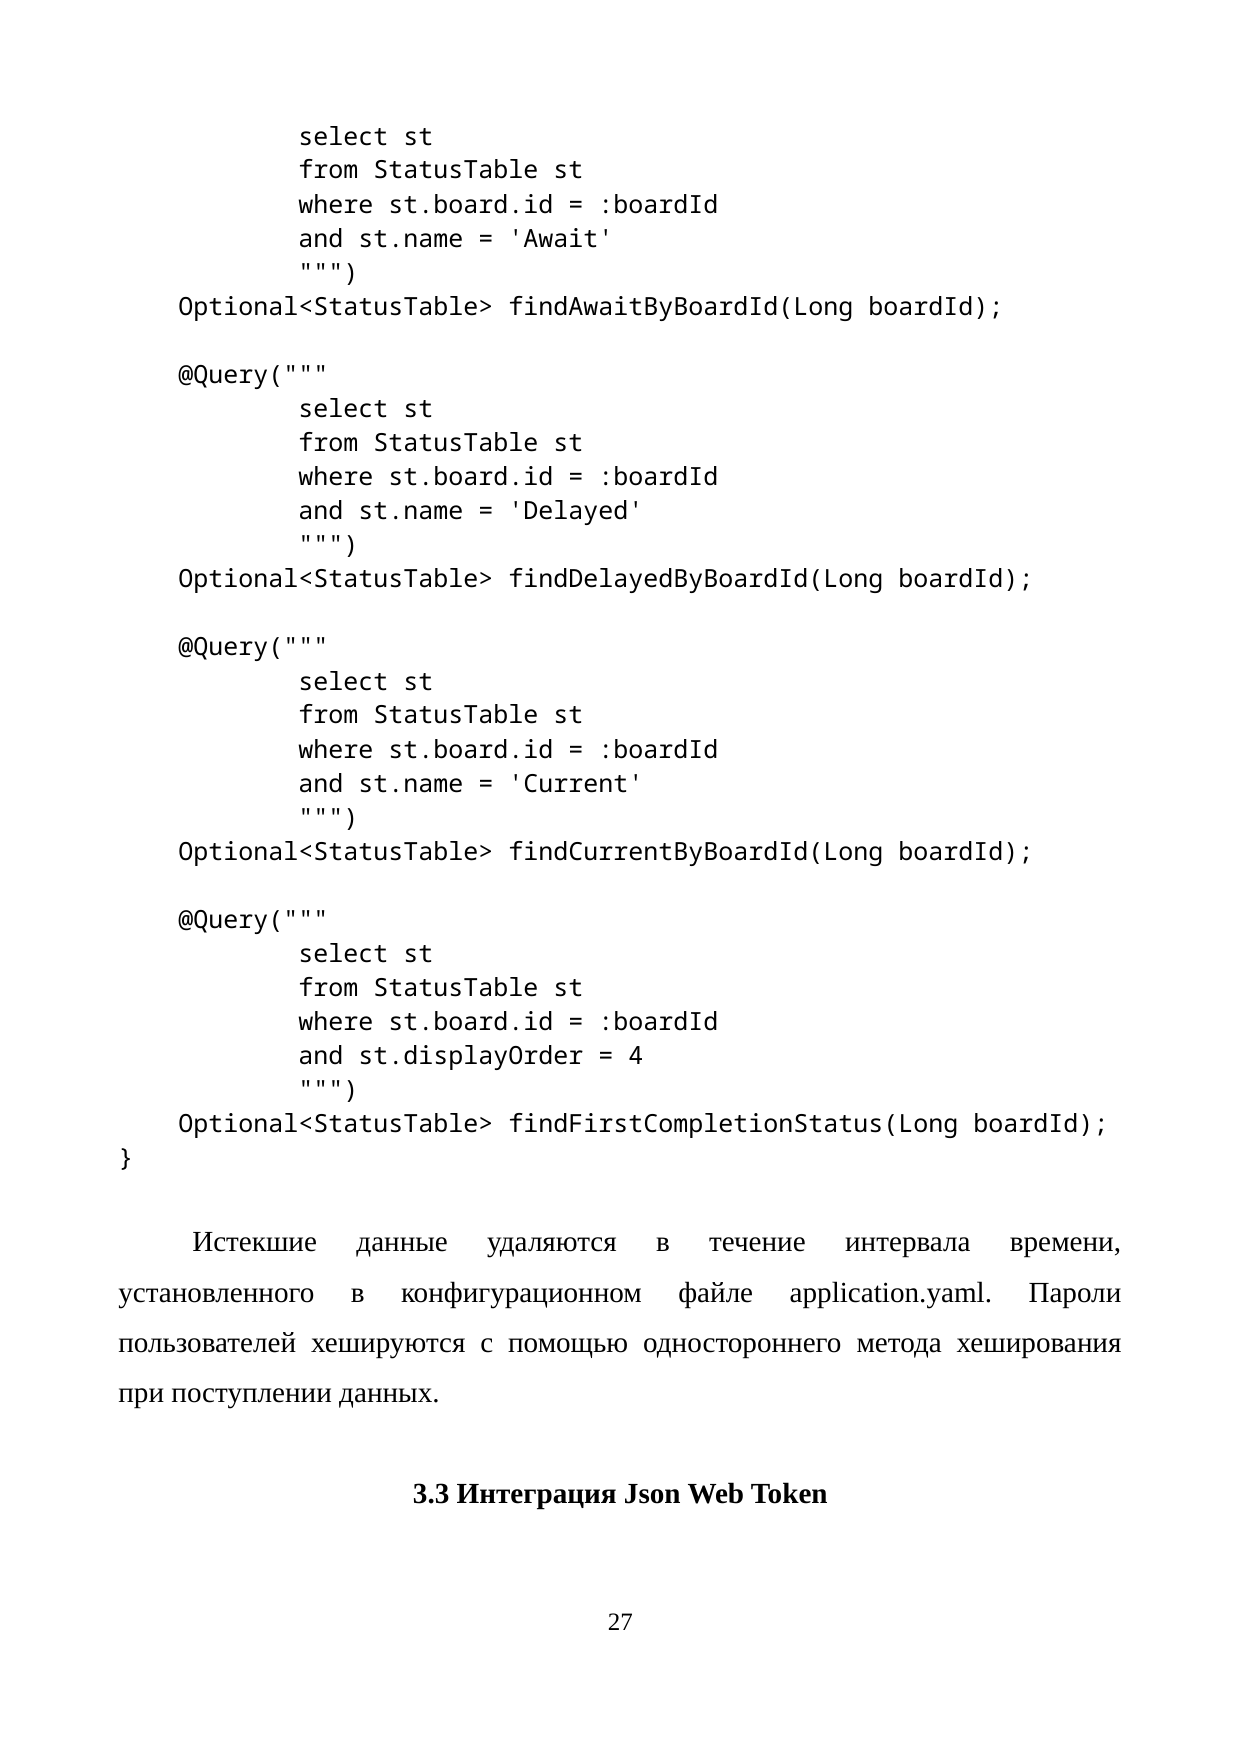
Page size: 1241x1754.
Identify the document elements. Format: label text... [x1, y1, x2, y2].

text and st.displayOrder = 4 [118, 1038, 1122, 1072]
text Optional<StatusTable> findFirstCompletionStatus(Long boardId); [118, 1106, 1122, 1140]
text Optional<StatusTable> findAwaitByBoardId(Long boardId); [118, 288, 1122, 322]
text and st.name = 'Current' [118, 765, 1122, 799]
text from StatusTable st [118, 152, 1122, 186]
text Истекшие данные удаляются в течение интервала времени, установленного в конфигурационном файле application.yaml. Пароли пользователей хешируются с помощью одностороннего метода хеширования при поступлении данных. [118, 1224, 1122, 1409]
text @Query(""" [118, 902, 1122, 936]
text where st.board.id = :boardId [118, 731, 1122, 765]
text select st [118, 663, 1122, 697]
text Optional<StatusTable> findDelayedByBoardId(Long boardId); [118, 561, 1122, 595]
text where st.board.id = :boardId [118, 186, 1122, 220]
text from StatusTable st [118, 425, 1122, 459]
text """) [118, 799, 1122, 833]
text """) [118, 1072, 1122, 1106]
text Optional<StatusTable> findCurrentByBoardId(Long boardId); [118, 833, 1122, 867]
text 3.3 Интеграция Json Web Token [118, 1476, 1122, 1509]
text """) [118, 254, 1122, 288]
text select st [118, 391, 1122, 425]
text and st.name = 'Delayed' [118, 493, 1122, 527]
text from StatusTable st [118, 697, 1122, 731]
text select st [118, 118, 1122, 152]
text from StatusTable st [118, 970, 1122, 1004]
text and st.name = 'Await' [118, 220, 1122, 254]
text } [118, 1140, 1122, 1174]
text @Query(""" [118, 357, 1122, 391]
text """) [118, 527, 1122, 561]
text where st.board.id = :boardId [118, 459, 1122, 493]
text @Query(""" [118, 629, 1122, 663]
text select st [118, 936, 1122, 970]
text where st.board.id = :boardId [118, 1004, 1122, 1038]
